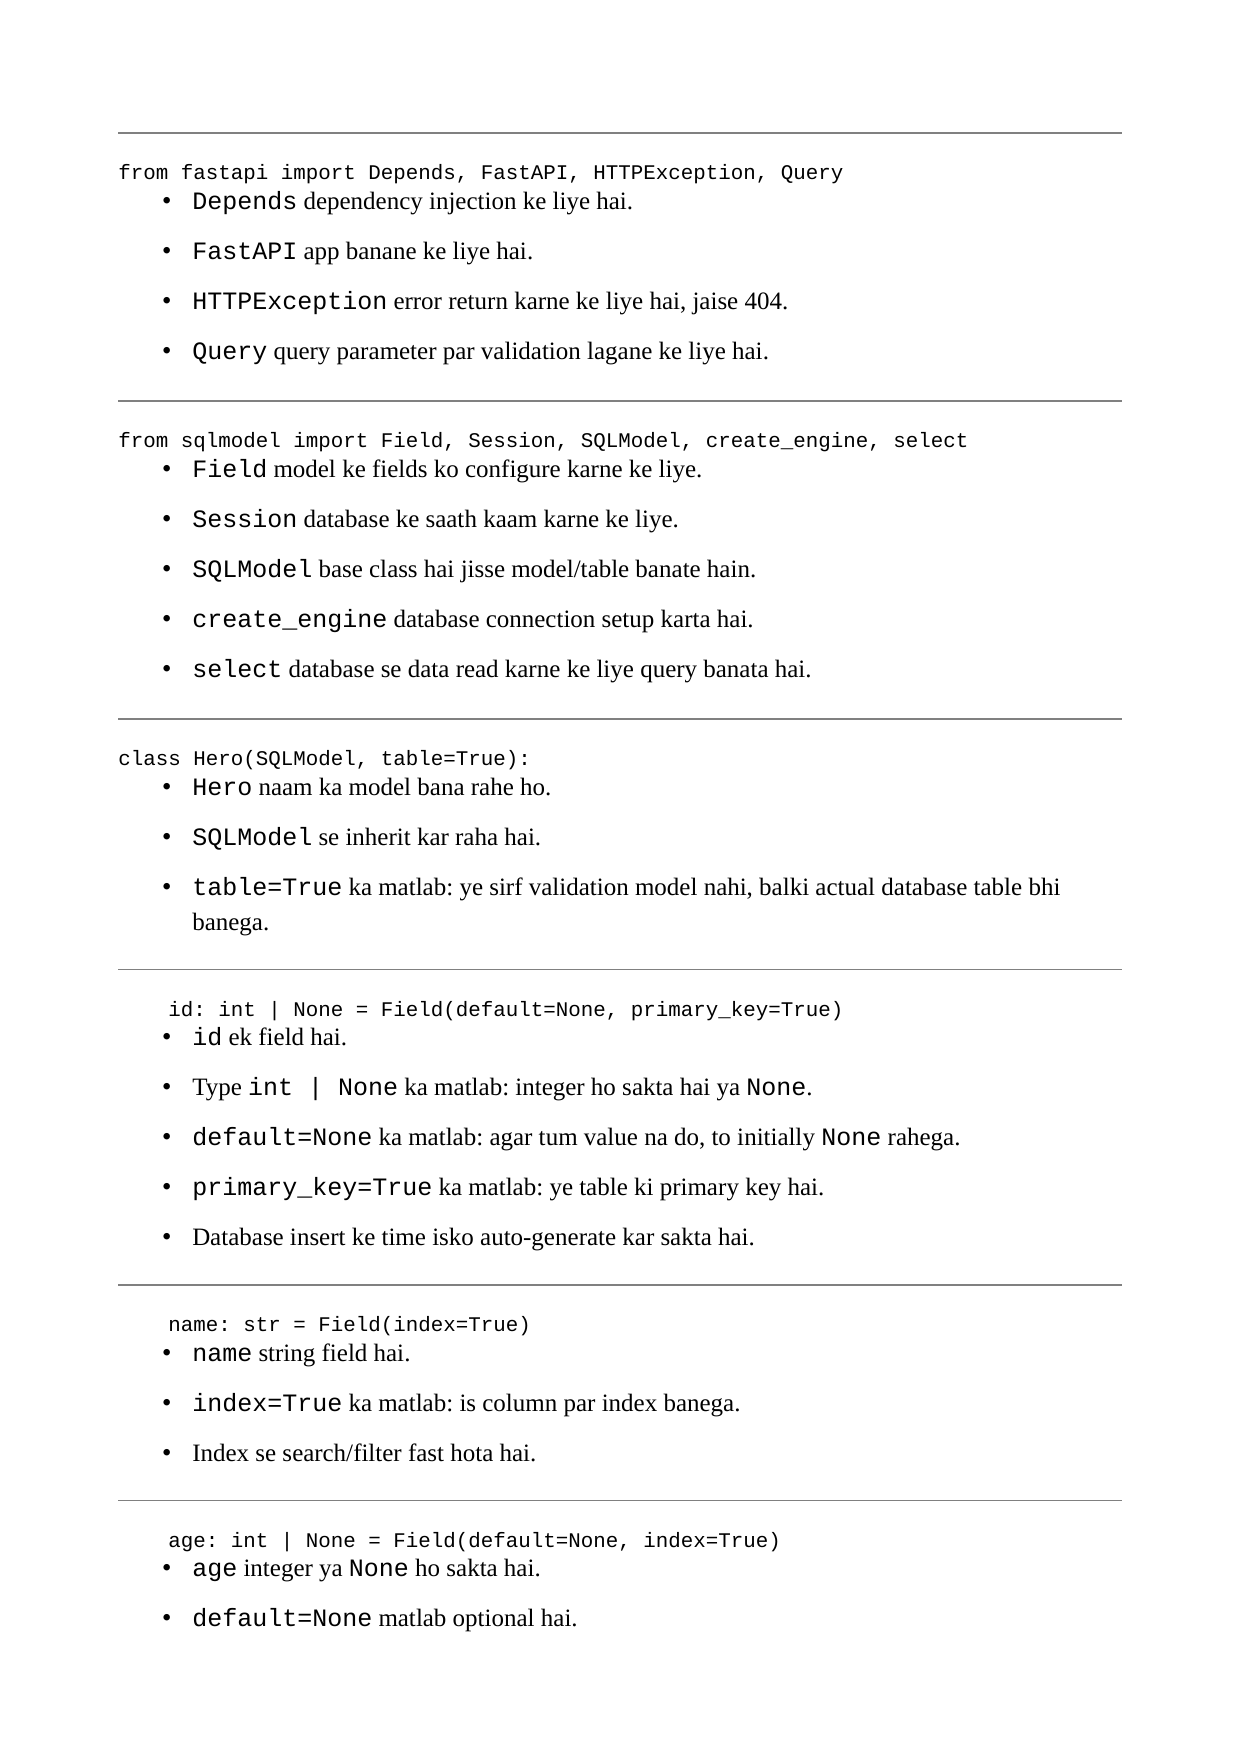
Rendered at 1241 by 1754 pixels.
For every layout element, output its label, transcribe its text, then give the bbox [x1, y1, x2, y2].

list default=None ka matlab: agar tum value na do, to initially None rahega. [162, 1122, 1122, 1153]
text from sqlmodel import Field, Session, SQLModel, create_engine, select [118, 430, 1122, 454]
list index=True ka matlab: is column par index banega. [162, 1388, 1122, 1419]
list Field model ke fields ko configure karne ke liye. [162, 454, 1122, 485]
list select database se data read karne ke liye query banata hai. [162, 654, 1122, 685]
list Index se search/filter fast hota hai. [162, 1438, 1122, 1467]
list HTTPException error return karne ke liye hai, jaise 404. [162, 286, 1122, 317]
list age integer ya None ho sakta hai. [162, 1553, 1122, 1584]
text class Hero(SQLModel, table=True): [118, 748, 1122, 772]
list SQLModel se inherit kar raha hai. [162, 822, 1122, 853]
list Query query parameter par validation lagane ke liye hai. [162, 336, 1122, 367]
text from fastapi import Depends, FastAPI, HTTPException, Query [118, 162, 1122, 186]
text id: int | None = Field(default=None, primary_key=True) [118, 999, 1122, 1022]
list Session database ke saath kaam karne ke liye. [162, 504, 1122, 535]
text age: int | None = Field(default=None, index=True) [118, 1530, 1122, 1553]
list Database insert ke time isko auto-generate kar sakta hai. [162, 1222, 1122, 1251]
text name: str = Field(index=True) [118, 1314, 1122, 1338]
list FastAPI app banane ke liye hai. [162, 236, 1122, 267]
list name string field hai. [162, 1338, 1122, 1369]
list create_engine database connection setup karta hai. [162, 604, 1122, 635]
list Depends dependency injection ke liye hai. [162, 186, 1122, 217]
list Hero naam ka model bana rahe ho. [162, 772, 1122, 803]
list SQLModel base class hai jisse model/table banate hain. [162, 554, 1122, 585]
list primary_key=True ka matlab: ye table ki primary key hai. [162, 1172, 1122, 1203]
list default=None matlab optional hai. [162, 1603, 1122, 1634]
list id ek field hai. [162, 1022, 1122, 1053]
list table=True ka matlab: ye sirf validation model nahi, balki actual database table bhi banega. [162, 872, 1122, 936]
list Type int | None ka matlab: integer ho sakta hai ya None. [162, 1072, 1122, 1103]
